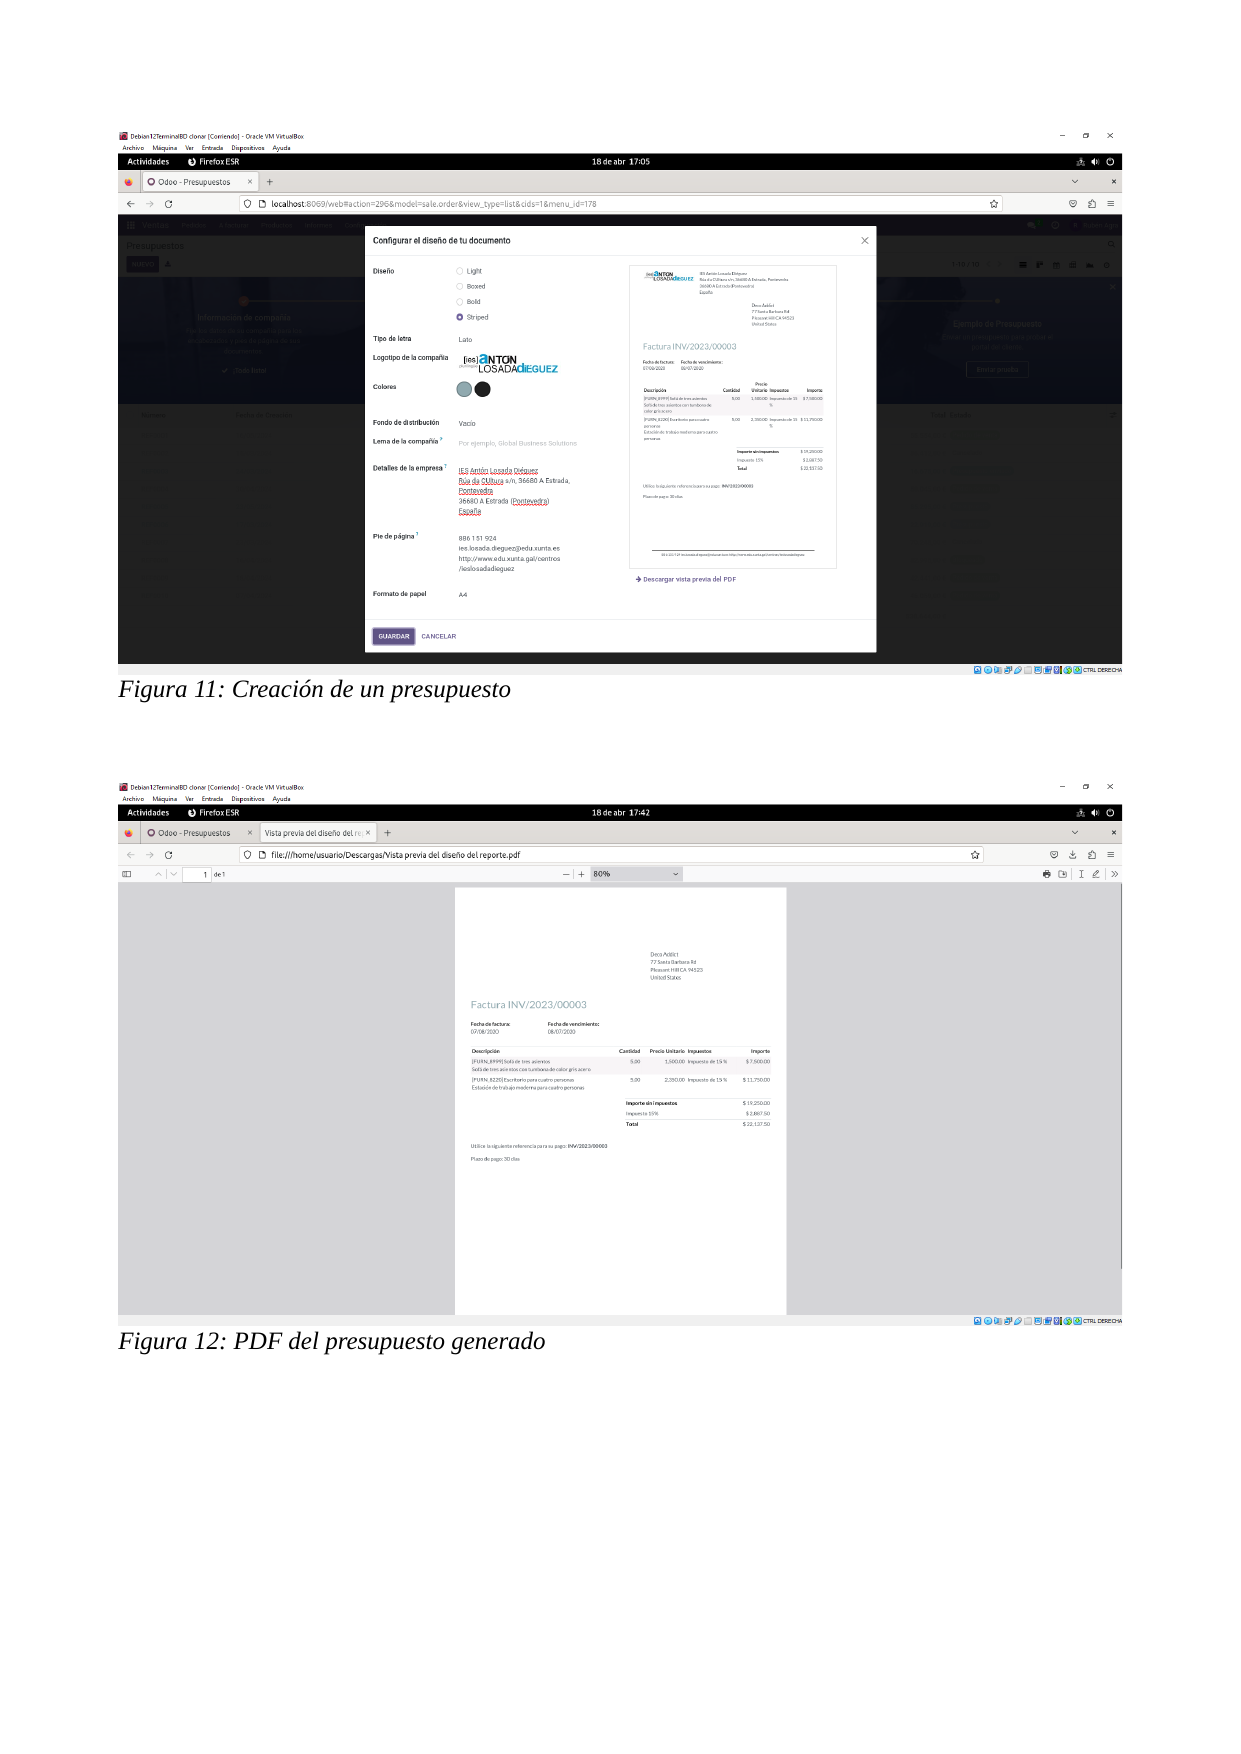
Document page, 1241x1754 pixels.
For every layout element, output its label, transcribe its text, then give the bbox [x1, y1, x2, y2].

picture [118, 782, 1123, 1326]
picture [118, 130, 1123, 675]
text Figura 12: PDF del presupuesto generado [118, 1326, 1122, 1354]
text Figura 11: Creación de un presupuesto [118, 675, 1122, 703]
